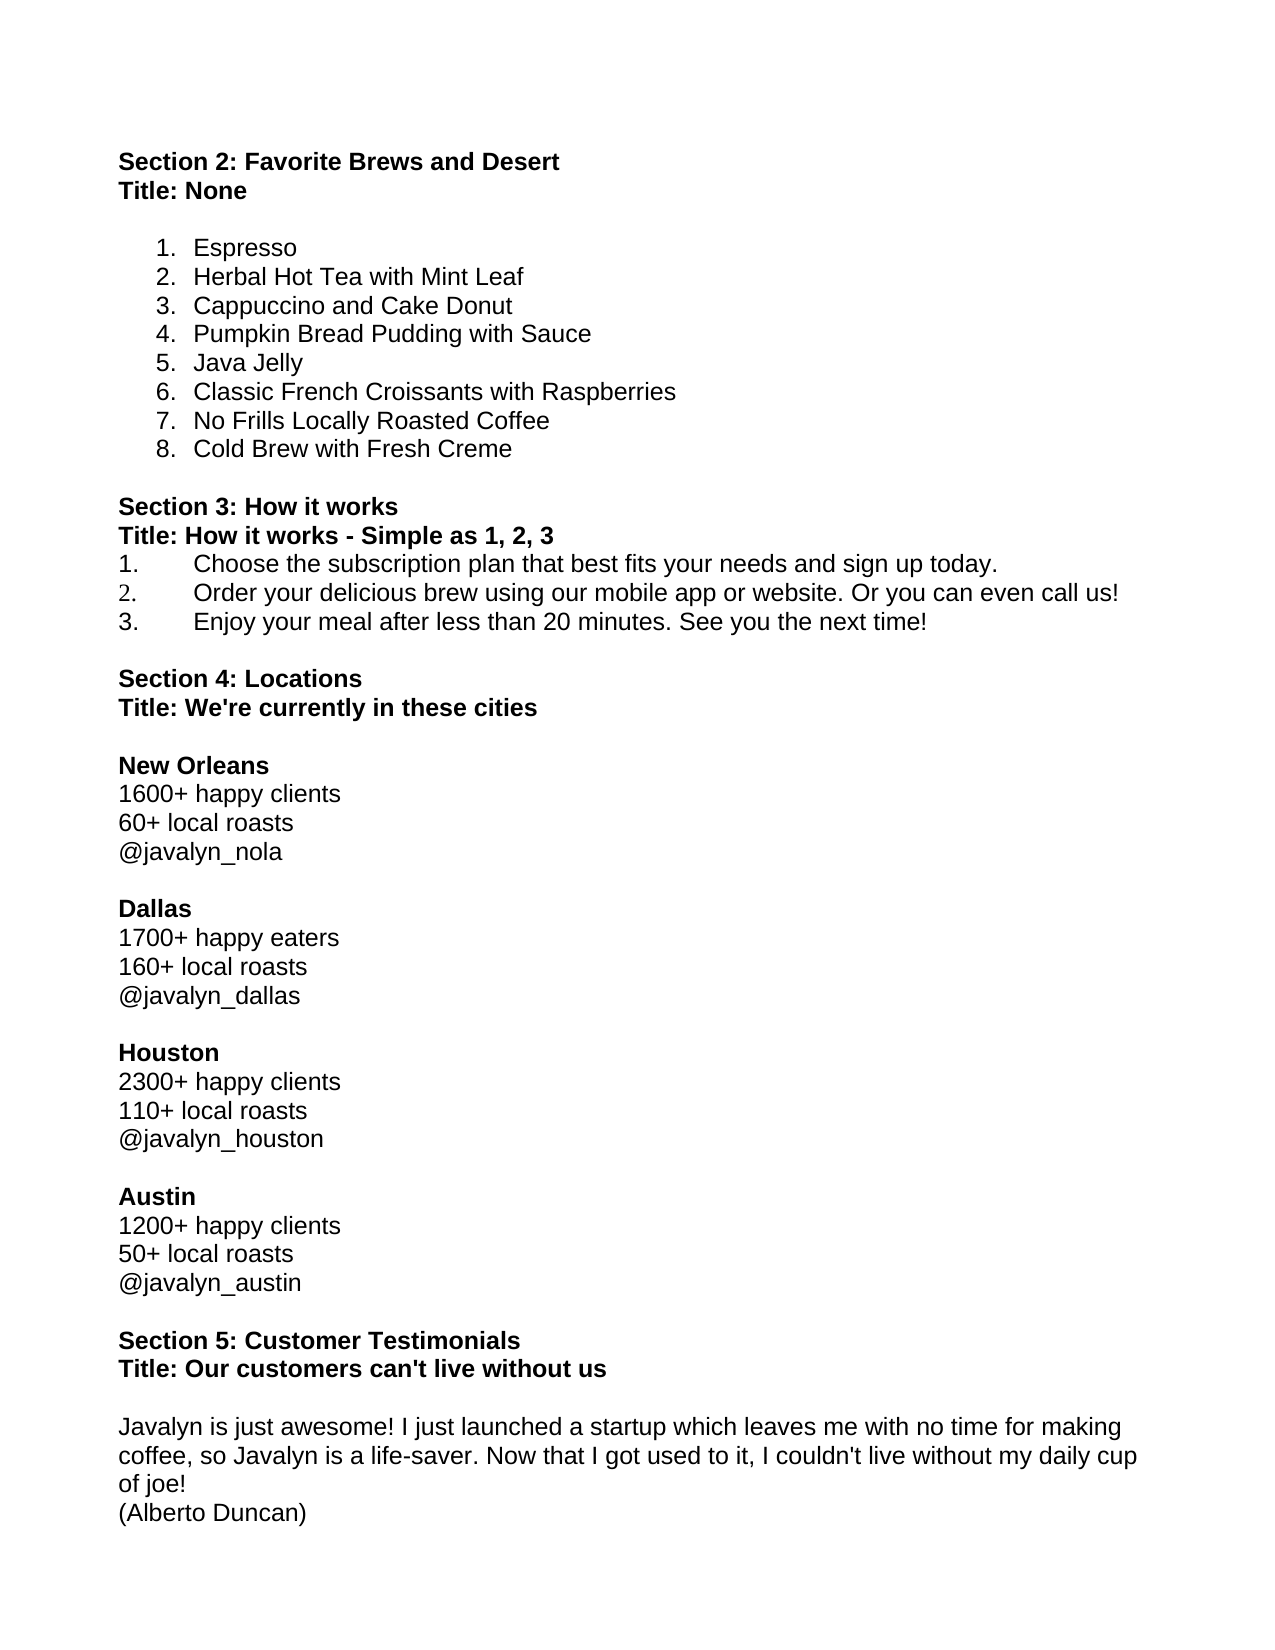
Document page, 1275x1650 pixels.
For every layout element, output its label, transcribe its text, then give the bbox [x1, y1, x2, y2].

text @javalyn_austin [118, 1268, 1157, 1297]
list Choose the subscription plan that best fits your needs and sign up today. [118, 549, 1157, 578]
list Enjoy your meal after less than 20 minutes. See you the next time! [118, 607, 1157, 636]
text @javalyn_dallas [118, 981, 1157, 1009]
text (Alberto Duncan) [118, 1498, 1157, 1527]
text Title: How it works - Simple as 1, 2, 3 [118, 521, 1157, 549]
list No Frills Locally Roasted Coffee [156, 406, 1157, 434]
list Herbal Hot Tea with Mint Leaf [156, 262, 1157, 291]
text @javalyn_houston [118, 1124, 1157, 1153]
list Order your delicious brew using our mobile app or website. Or you can even call us! [118, 578, 1157, 607]
subtitle Title: We're currently in these cities [118, 693, 1157, 722]
text 60+ local roasts [118, 808, 1157, 837]
text 2300+ happy clients [118, 1067, 1157, 1096]
subtitle Houston [118, 1038, 1157, 1067]
subtitle Austin [118, 1182, 1157, 1211]
list Pumpkin Bread Pudding with Sauce [156, 319, 1157, 348]
list Classic French Croissants with Raspberries [156, 377, 1157, 406]
text Section 4: Locations [118, 664, 1157, 693]
subtitle Title: Our customers can't live without us [118, 1354, 1157, 1383]
text 1200+ happy clients [118, 1211, 1157, 1239]
subtitle Dallas [118, 894, 1157, 923]
text Javalyn is just awesome! I just launched a startup which leaves me with no time for making coffee, so Javalyn is a life-saver. Now that I got used to it, I couldn't live without my daily cup of joe! [118, 1412, 1157, 1498]
list Cappuccino and Cake Donut [156, 291, 1157, 319]
list Cold Brew with Fresh Creme [156, 434, 1157, 463]
subtitle New Orleans [118, 751, 1157, 779]
text 1600+ happy clients [118, 779, 1157, 808]
list Espresso [156, 233, 1157, 262]
list Java Jelly [156, 348, 1157, 377]
text 160+ local roasts [118, 952, 1157, 981]
text Section 2: Favorite Brews and Desert [118, 147, 1157, 176]
text Section 5: Customer Testimonials [118, 1326, 1157, 1354]
text 110+ local roasts [118, 1096, 1157, 1124]
text @javalyn_nola [118, 837, 1157, 866]
text 50+ local roasts [118, 1239, 1157, 1268]
text Title: None [118, 176, 1157, 204]
text Section 3: How it works [118, 492, 1157, 521]
text 1700+ happy eaters [118, 923, 1157, 952]
